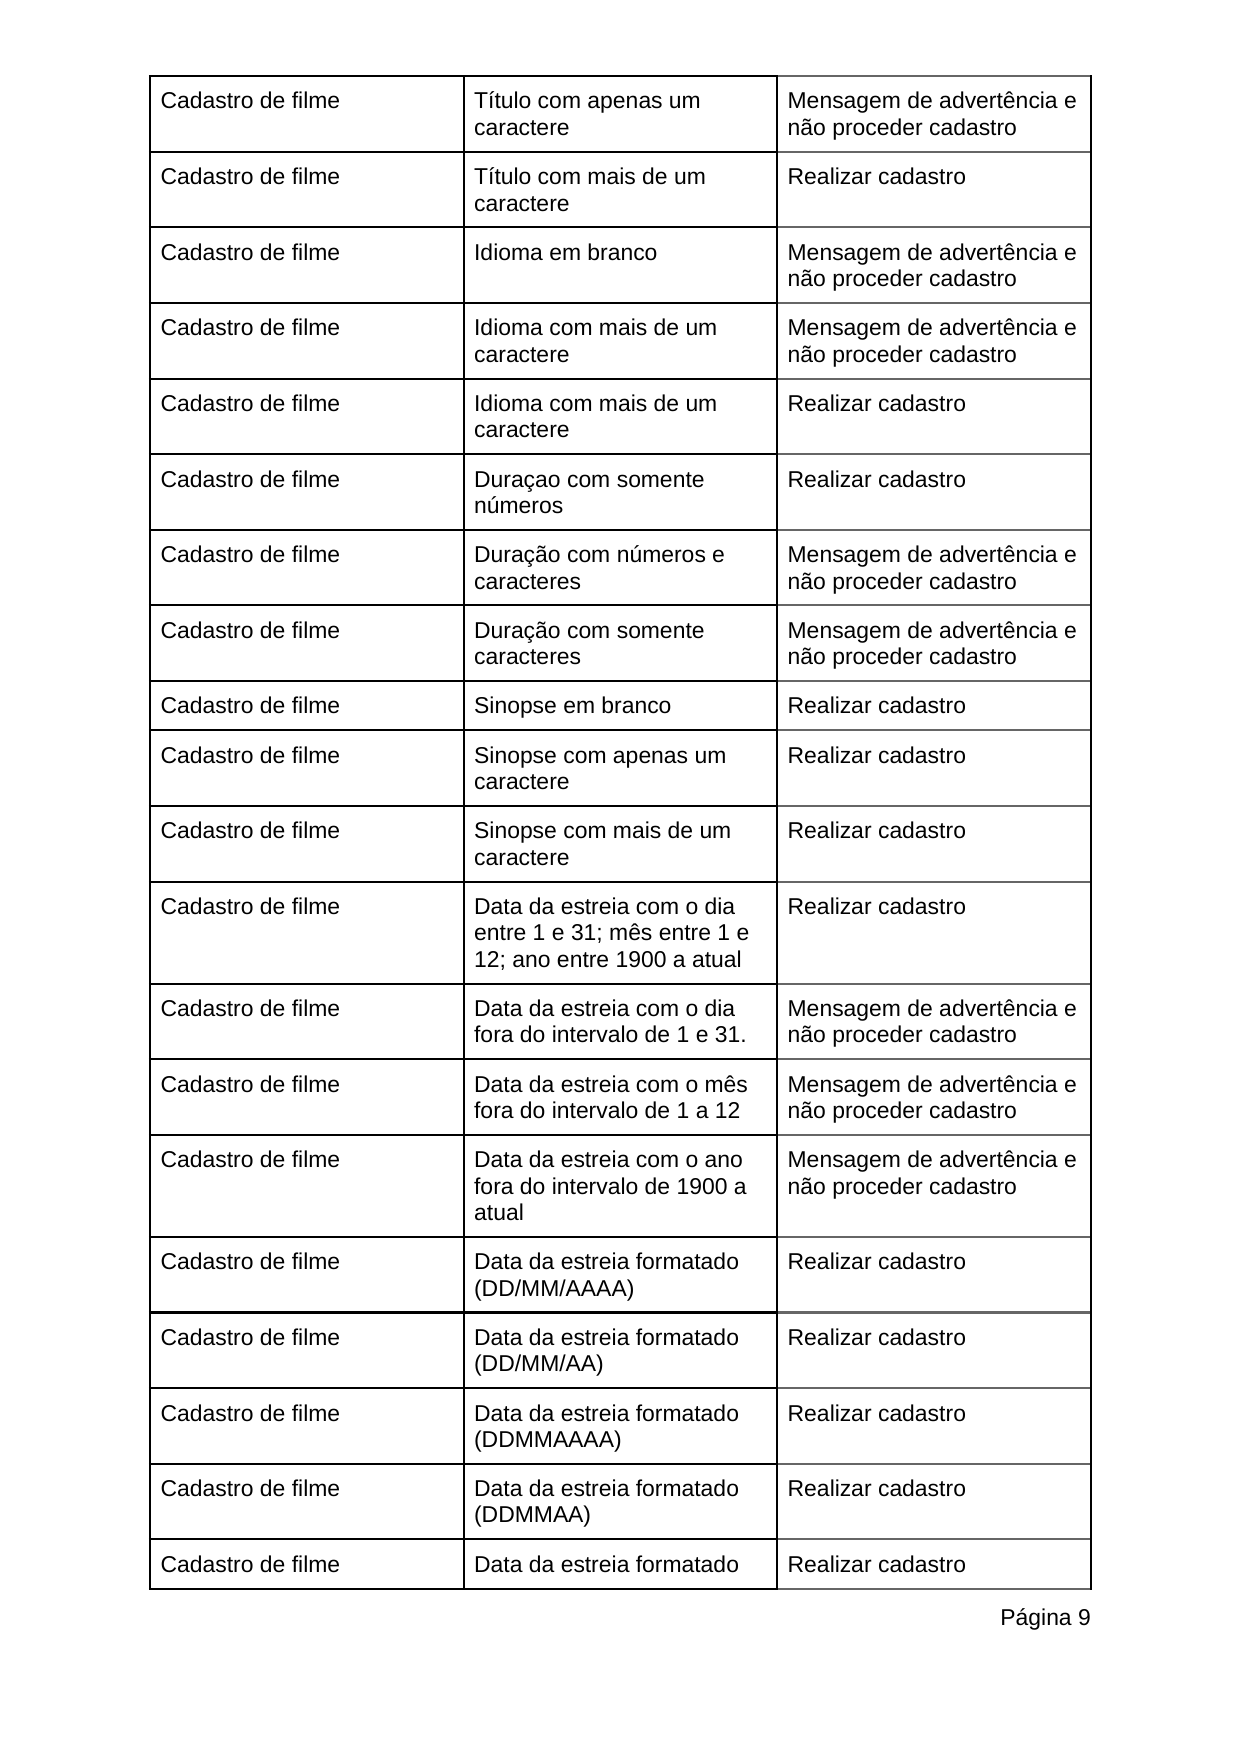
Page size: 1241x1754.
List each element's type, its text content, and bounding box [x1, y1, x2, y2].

table_cell Data da estreia formatado (DD/MM/AA) [465, 1314, 776, 1387]
table_cell Mensagem de advertência e não proceder cadastro [778, 77, 1090, 151]
table_cell Duraçao com somente números [465, 455, 776, 529]
table_cell Data da estreia com o dia fora do intervalo de 1 e 31. [465, 985, 776, 1058]
table_cell Realizar cadastro [778, 883, 1090, 982]
table_cell Mensagem de advertência e não proceder cadastro [778, 228, 1090, 302]
table_cell Data da estreia formatado (DDMMAAAA) [465, 1389, 776, 1463]
table_cell Cadastro de filme [151, 153, 463, 226]
table_cell Duração com somente caracteres [465, 606, 776, 680]
table_cell Realizar cadastro [778, 1540, 1090, 1587]
table_cell Mensagem de advertência e não proceder cadastro [778, 531, 1090, 604]
table_cell Cadastro de filme [151, 1465, 463, 1538]
table_cell Cadastro de filme [151, 380, 463, 453]
table_cell Título com mais de um caractere [465, 153, 776, 226]
table_cell Realizar cadastro [778, 1314, 1090, 1387]
table_cell Cadastro de filme [151, 1238, 463, 1311]
table_cell Realizar cadastro [778, 1465, 1090, 1538]
table_cell Realizar cadastro [778, 807, 1090, 881]
table_cell Realizar cadastro [778, 380, 1090, 453]
table_cell Cadastro de filme [151, 606, 463, 680]
table_cell Data da estreia com o dia entre 1 e 31; mês entre 1 e 12; ano entre 1900 a atual [465, 883, 776, 982]
table_cell Cadastro de filme [151, 731, 463, 805]
table_cell Cadastro de filme [151, 1060, 463, 1134]
table_cell Sinopse com mais de um caractere [465, 807, 776, 881]
table_cell Cadastro de filme [151, 228, 463, 302]
table_cell Realizar cadastro [778, 1238, 1090, 1311]
table_cell Idioma com mais de um caractere [465, 304, 776, 377]
table_cell Cadastro de filme [151, 682, 463, 729]
table_cell Data da estreia com o ano fora do intervalo de 1900 a atual [465, 1136, 776, 1236]
table_cell Cadastro de filme [151, 985, 463, 1058]
table_cell Cadastro de filme [151, 883, 463, 982]
table_cell Cadastro de filme [151, 304, 463, 377]
table_cell Duração com números e caracteres [465, 531, 776, 604]
table_cell Cadastro de filme [151, 1314, 463, 1387]
table_cell Idioma com mais de um caractere [465, 380, 776, 453]
table_cell Mensagem de advertência e não proceder cadastro [778, 606, 1090, 680]
table_cell Realizar cadastro [778, 153, 1090, 226]
table_cell Data da estreia formatado (DD/MM/AAAA) [465, 1238, 776, 1311]
table_cell Data da estreia formatado (DDMMAA) [465, 1465, 776, 1538]
table_cell Cadastro de filme [151, 455, 463, 529]
table_cell Realizar cadastro [778, 731, 1090, 805]
table_cell Mensagem de advertência e não proceder cadastro [778, 985, 1090, 1058]
table_cell Cadastro de filme [151, 1540, 463, 1587]
table_cell Cadastro de filme [151, 531, 463, 604]
table_cell Realizar cadastro [778, 455, 1090, 529]
table_cell Data da estreia com o mês fora do intervalo de 1 a 12 [465, 1060, 776, 1134]
table_cell Mensagem de advertência e não proceder cadastro [778, 304, 1090, 377]
table_cell Sinopse com apenas um caractere [465, 731, 776, 805]
table_cell Cadastro de filme [151, 1389, 463, 1463]
table_cell Idioma em branco [465, 228, 776, 302]
table_cell Cadastro de filme [151, 1136, 463, 1236]
table_cell Data da estreia formatado [465, 1540, 776, 1587]
table_cell Sinopse em branco [465, 682, 776, 729]
table_cell Realizar cadastro [778, 682, 1090, 729]
table_cell Cadastro de filme [151, 807, 463, 881]
table_cell Mensagem de advertência e não proceder cadastro [778, 1060, 1090, 1134]
table_cell Título com apenas um caractere [465, 77, 776, 151]
table_cell Realizar cadastro [778, 1389, 1090, 1463]
table_cell Cadastro de filme [151, 77, 463, 151]
table_cell Mensagem de advertência e não proceder cadastro [778, 1136, 1090, 1236]
